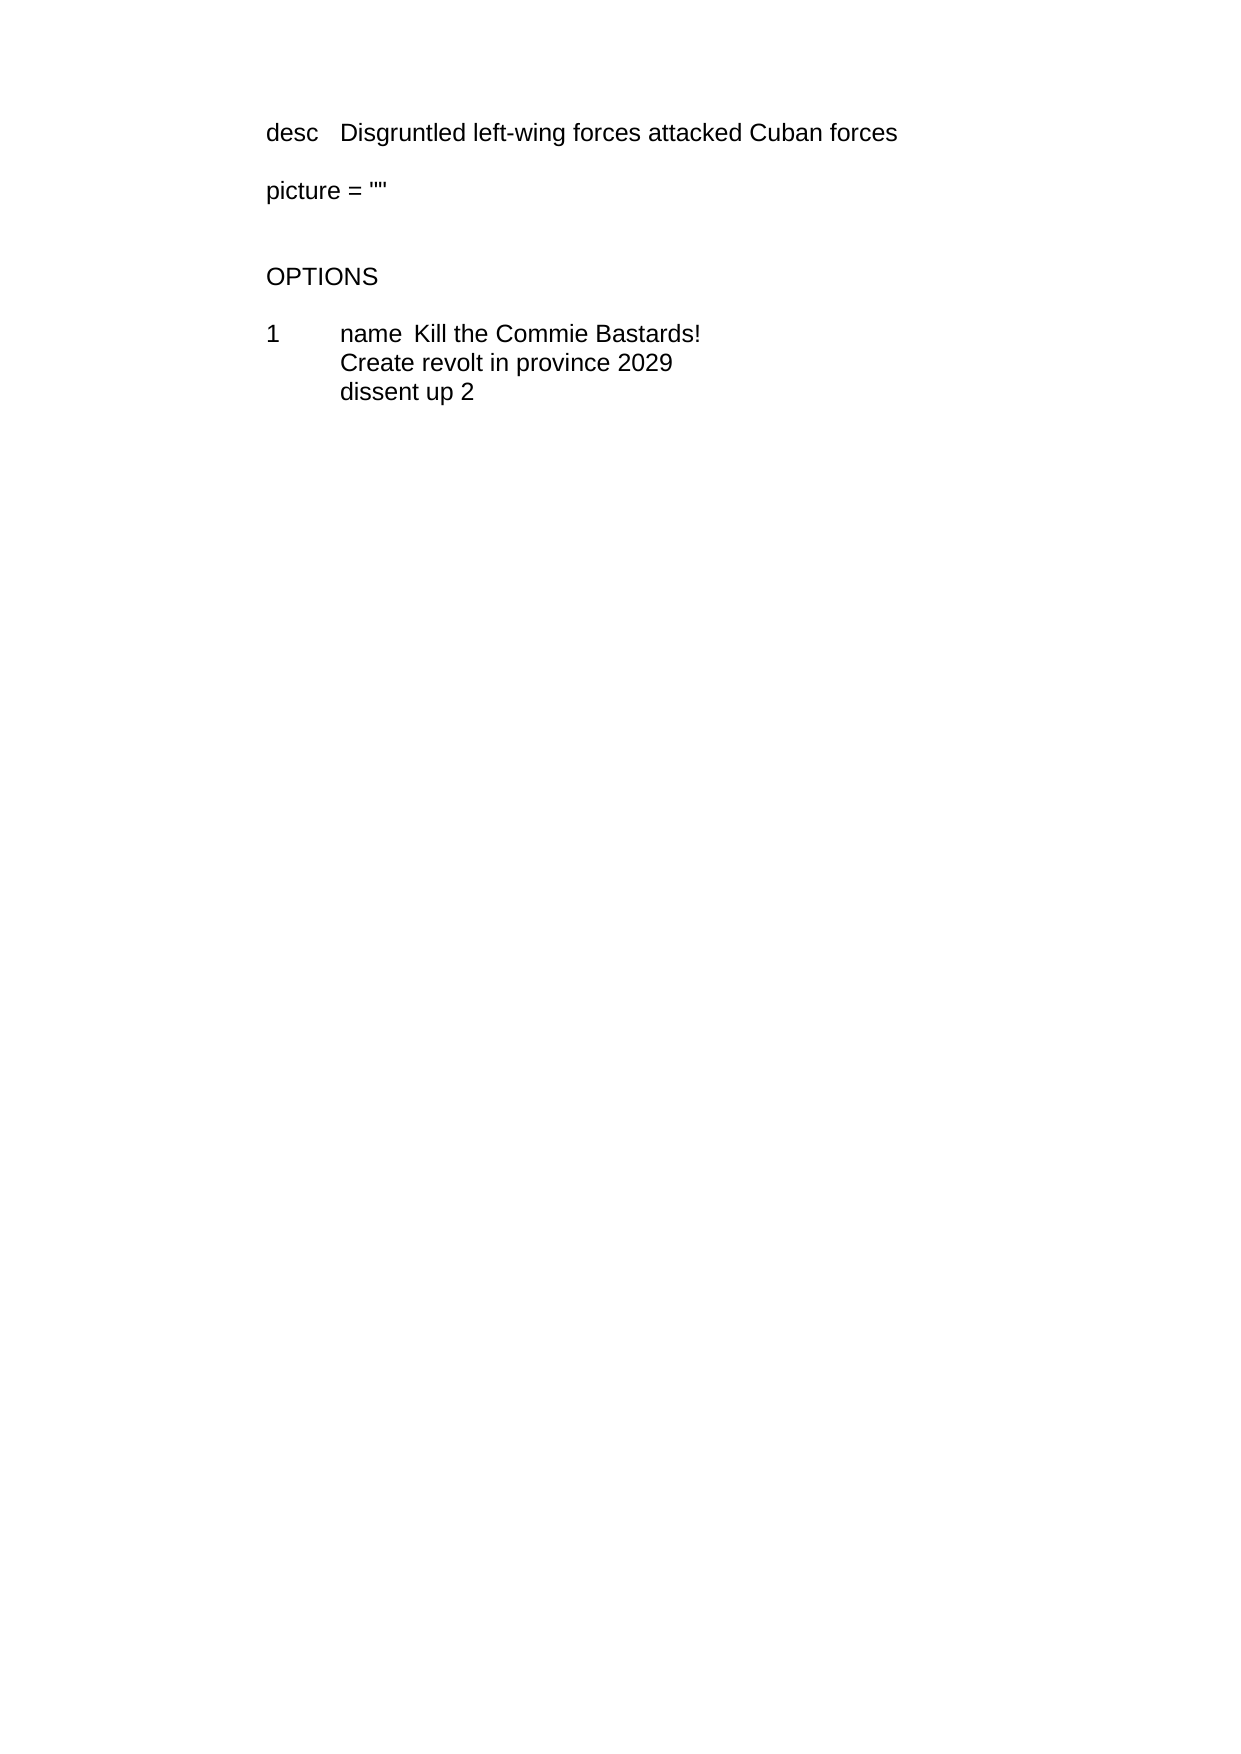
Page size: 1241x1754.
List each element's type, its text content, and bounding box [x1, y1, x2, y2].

text desc Disgruntled left-wing forces attacked Cuban forces [118, 118, 1122, 176]
text OPTIONS [118, 262, 1122, 291]
text Create revolt in province 2029 [118, 348, 1122, 377]
text 1 name Kill the Commie Bastards! [118, 319, 1122, 348]
text dissent up 2 [118, 377, 1122, 406]
text picture = "" [118, 176, 1122, 204]
